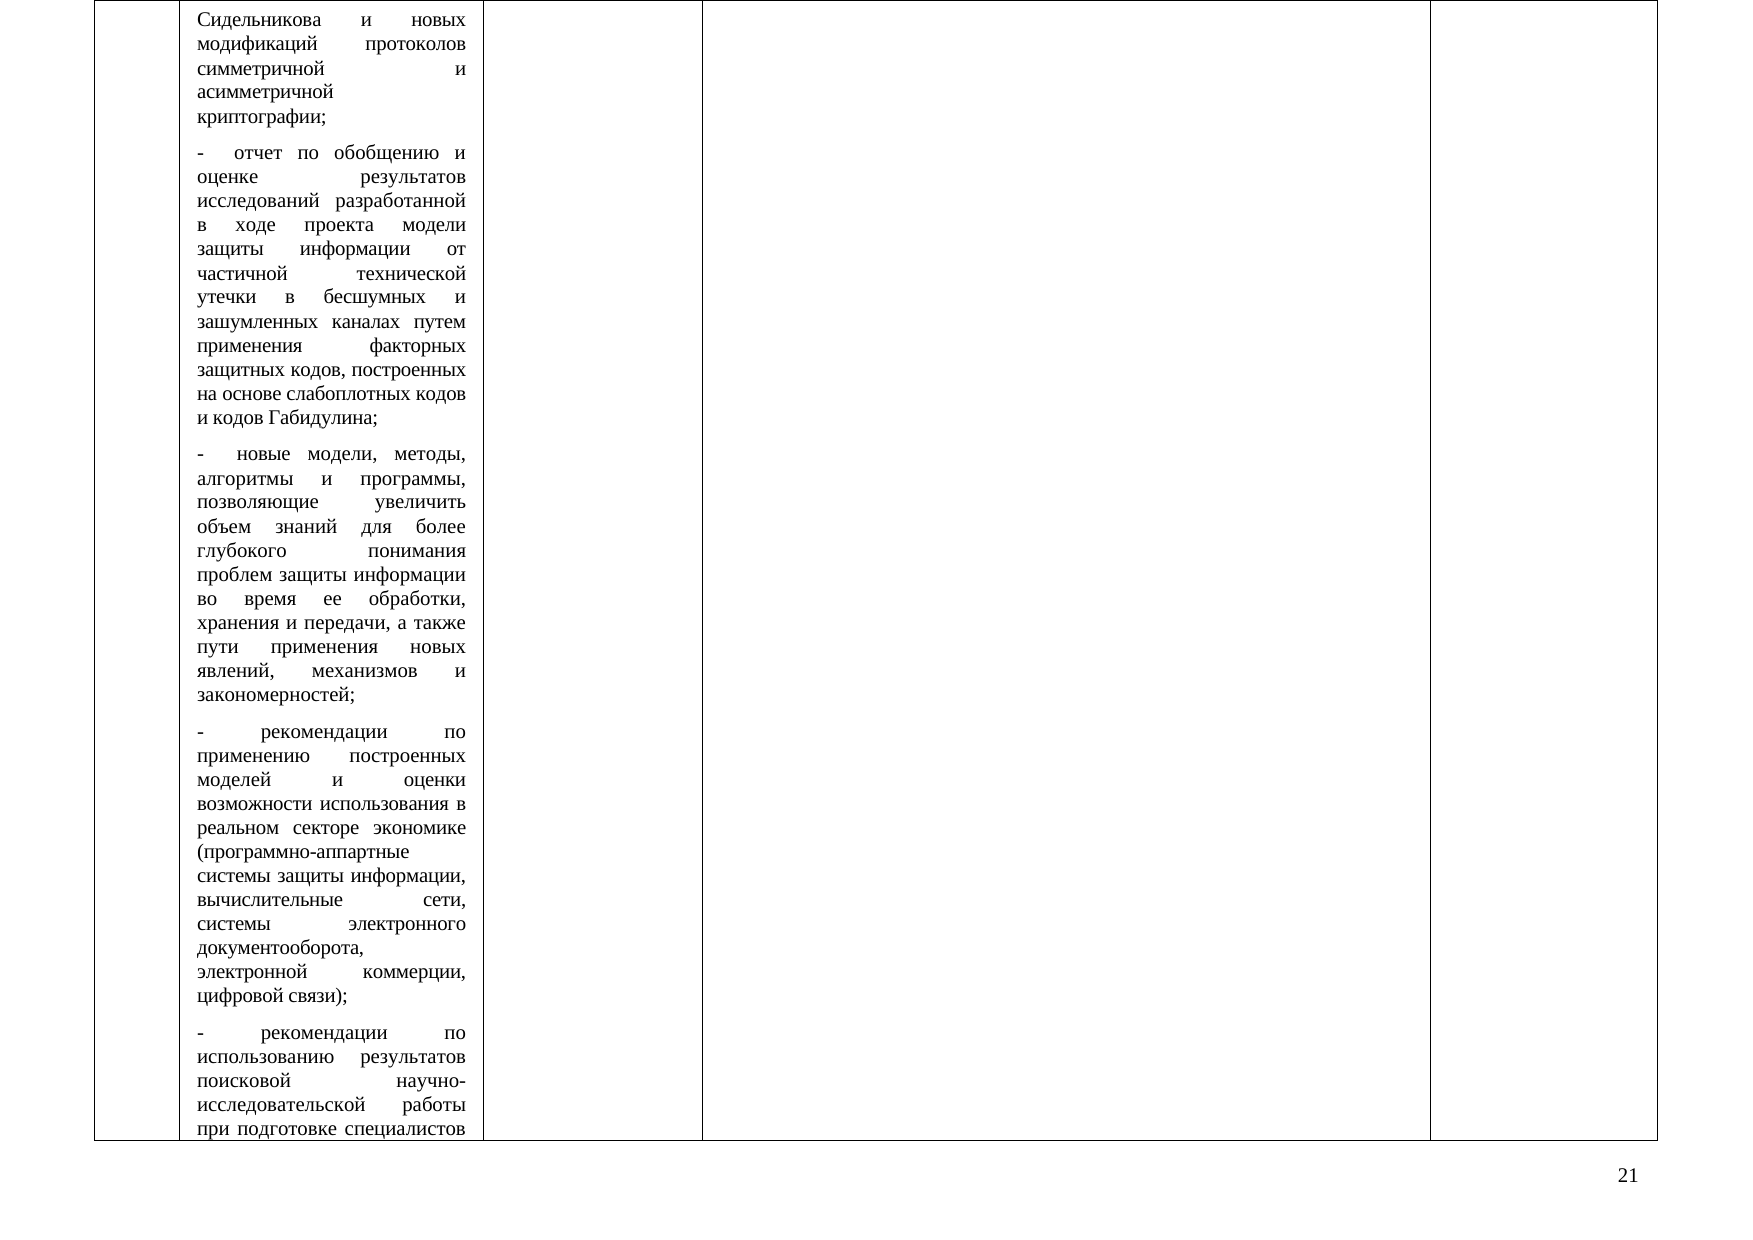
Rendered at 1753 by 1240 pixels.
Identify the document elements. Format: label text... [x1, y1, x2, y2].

table_cell Сидельникова и новых модификаций протоколов симметричной и асимметричной криптографии; - отчет по обобщению и оценке результатов исследований разработанной в ходе проекта модели защиты информации от частичной технической утечки в бесшумных и зашумленных каналах путем применения факторных защитных кодов, построенных на основе слабоплотных кодов и кодов Габидулина; - новые модели, методы, алгоритмы и программы, позволяющие увеличить объем знаний для более глубокого понимания проблем защиты информации во время ее обработки, хранения и передачи, а также пути применения новых явлений, механизмов и закономерностей; - рекомендации по применению построенных моделей и оценки возможности использования в реальном секторе экономике (программно-аппартные системы защиты информации, вычислительные сети, системы электронного документооборота, электронной коммерции, цифровой связи); - рекомендации по использованию результатов поисковой научно-исследовательской работы при подготовке специалистов [180, 1, 483, 1140]
table_cell [1431, 1, 1657, 1140]
table_cell [95, 1, 179, 1140]
table_cell [484, 1, 702, 1140]
table_cell [703, 1, 1430, 1140]
